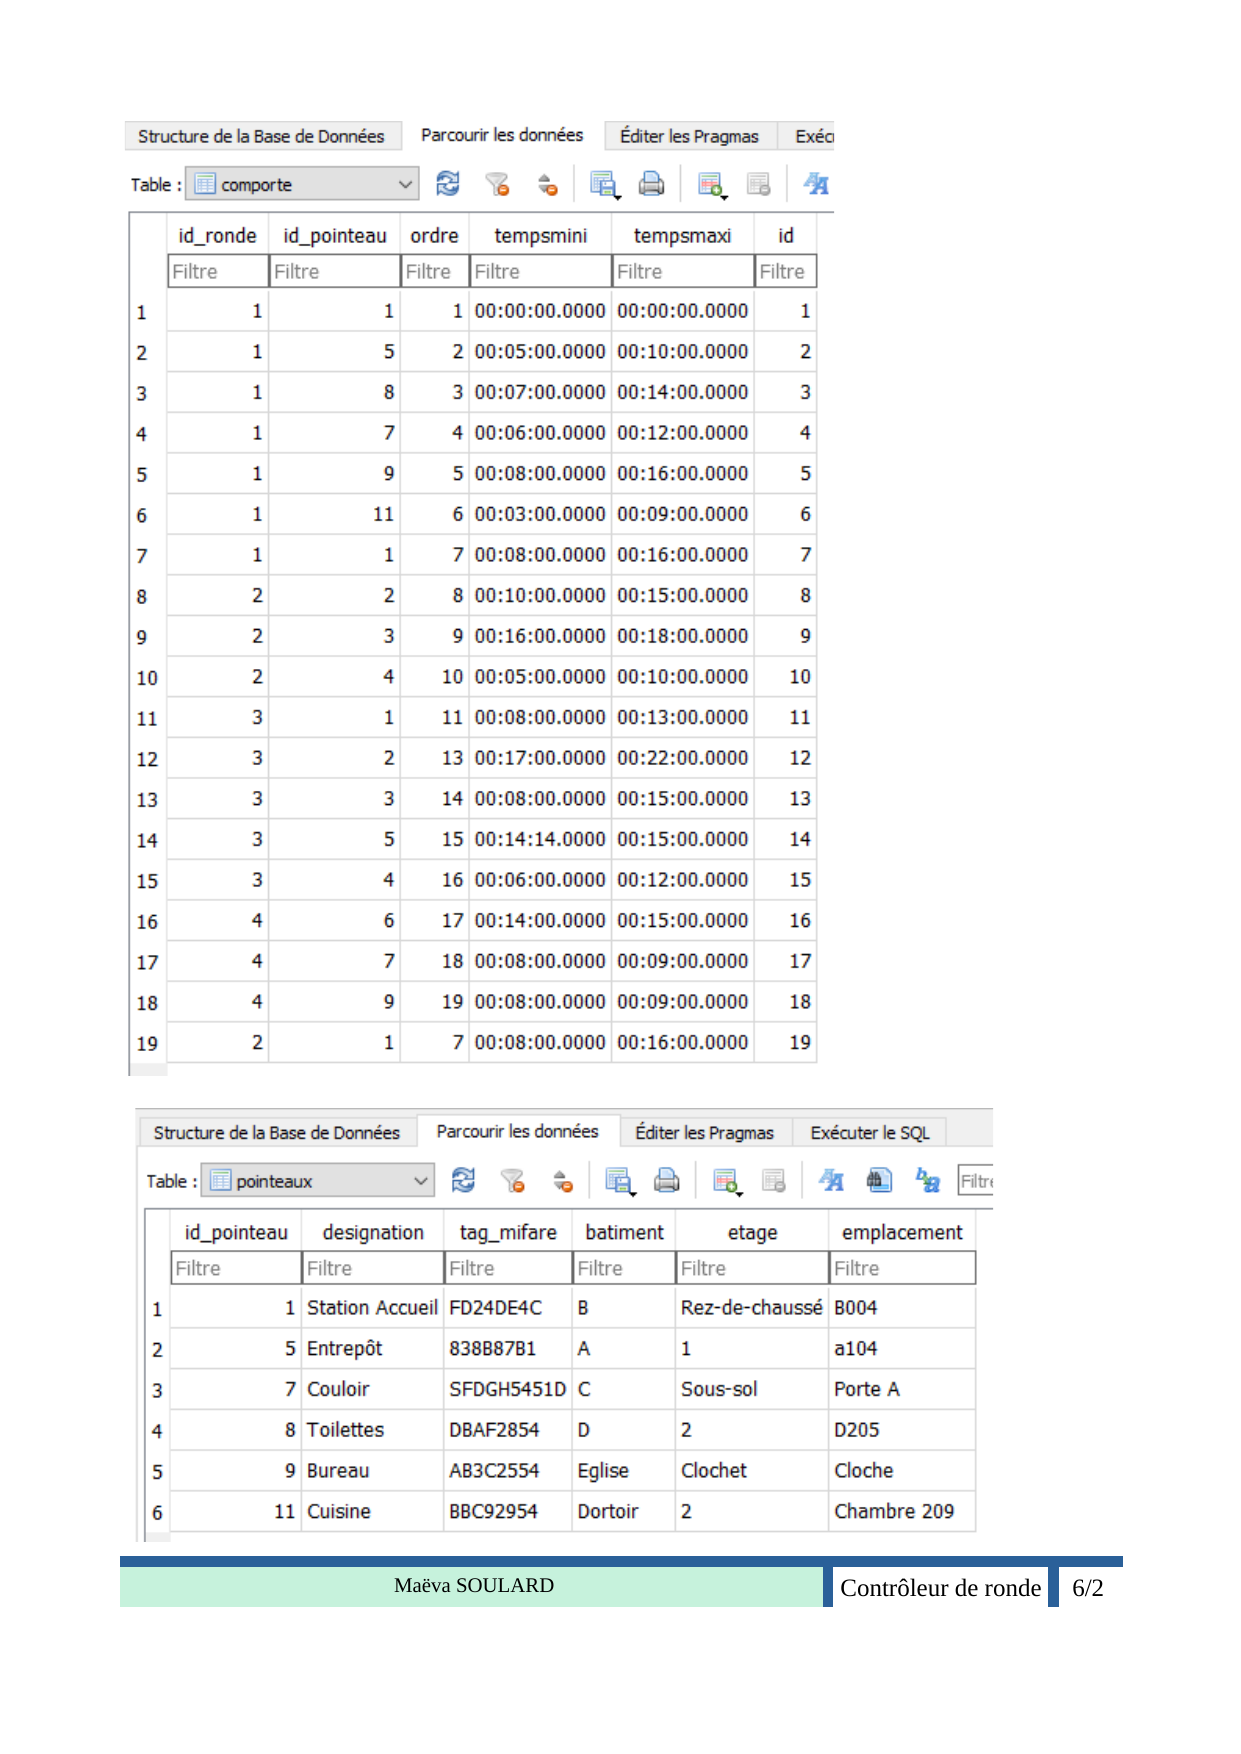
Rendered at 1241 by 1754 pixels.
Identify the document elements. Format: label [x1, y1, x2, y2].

picture [135, 1108, 994, 1542]
picture [124, 121, 835, 1076]
